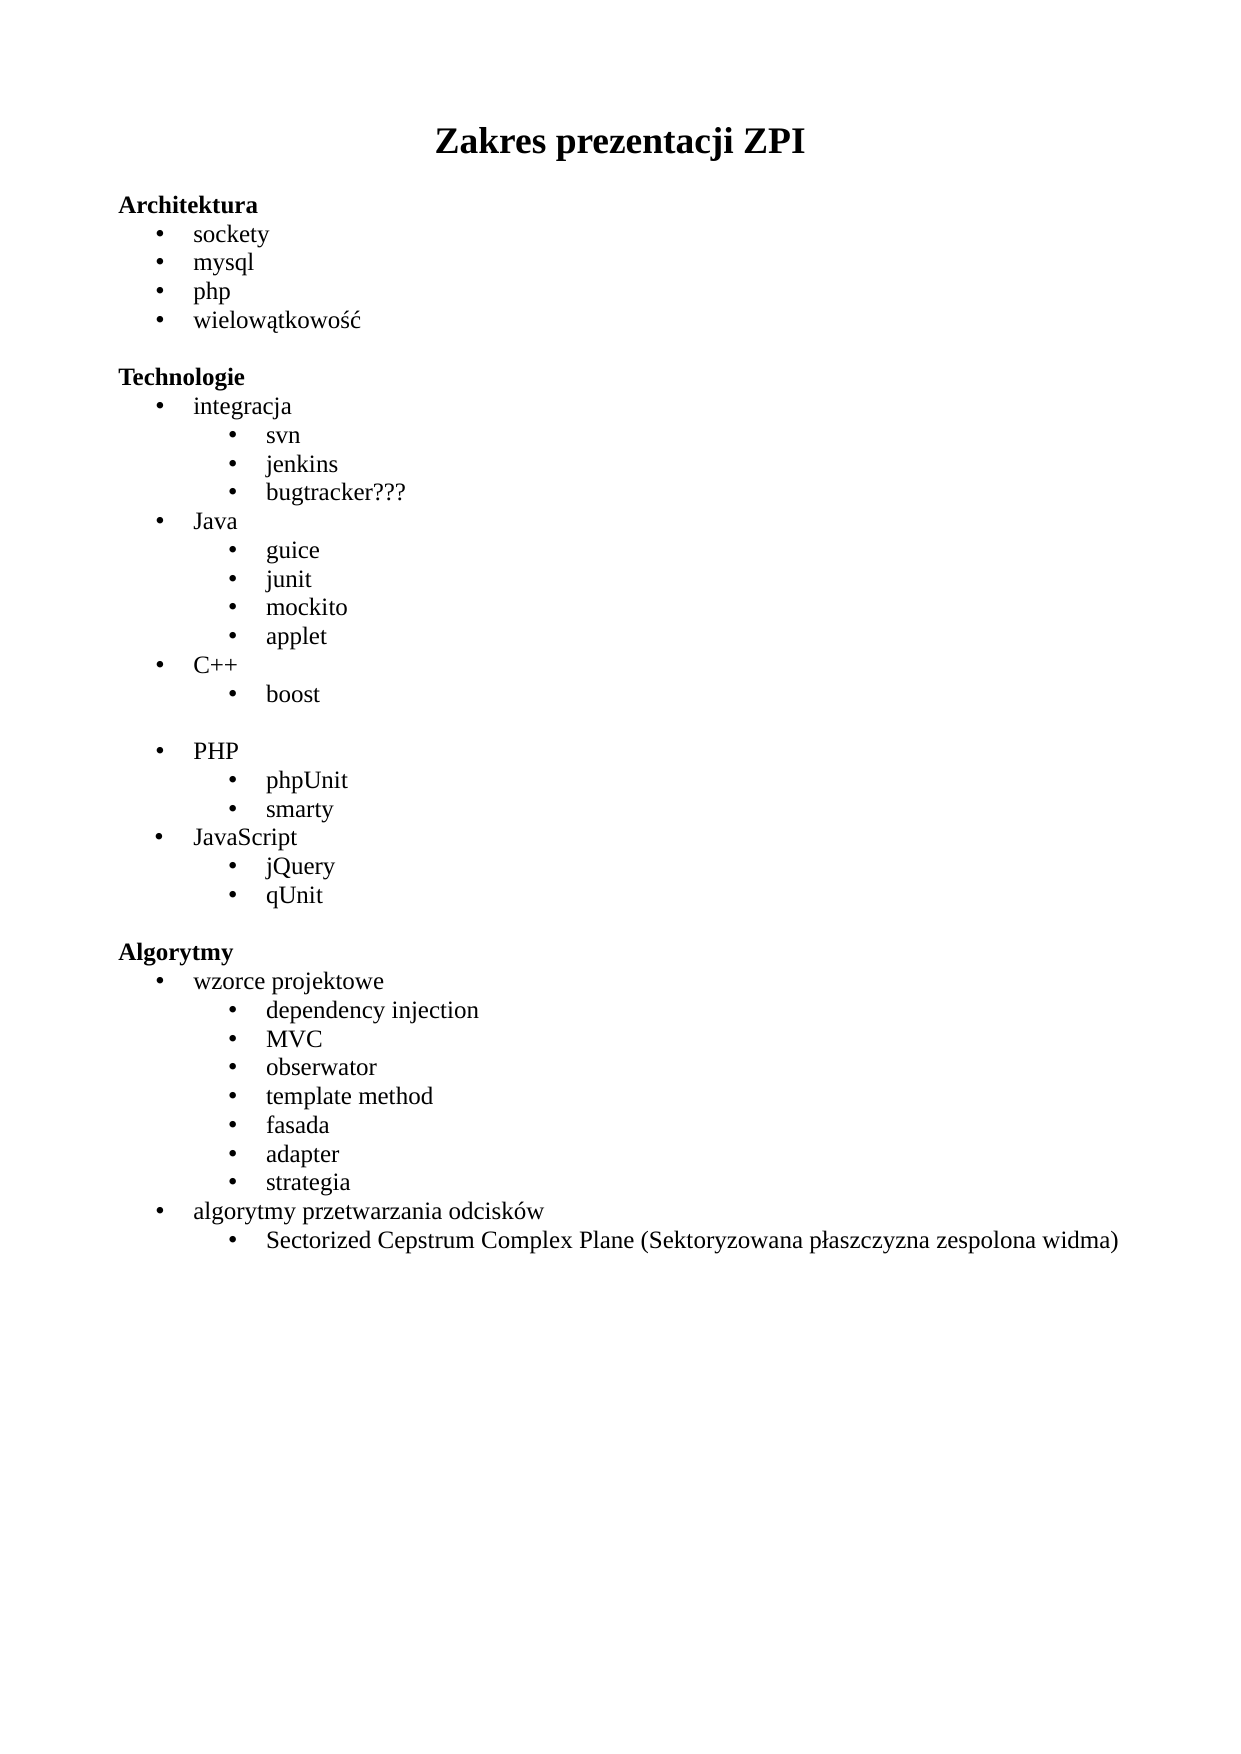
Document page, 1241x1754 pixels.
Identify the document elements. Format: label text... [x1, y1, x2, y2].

list mockito [228, 592, 1122, 621]
list Java [156, 506, 1122, 535]
list smarty [228, 794, 1122, 822]
list sockety [156, 219, 1122, 247]
text Architektura [118, 190, 1122, 219]
list Sectorized Cepstrum Complex Plane (Sektoryzowana płaszczyzna zespolona widma) [228, 1225, 1122, 1254]
list boost [228, 679, 1122, 707]
list applet [228, 621, 1122, 650]
list dependency injection [228, 995, 1122, 1024]
list mysql [156, 247, 1122, 276]
list php [156, 276, 1122, 305]
list fasada [228, 1110, 1122, 1139]
list qUnit [228, 880, 1122, 909]
list guice [228, 535, 1122, 564]
list PHP [156, 736, 1122, 765]
title Zakres prezentacji ZPI [118, 118, 1122, 161]
list junit [228, 564, 1122, 592]
list wielowątkowość [156, 305, 1122, 334]
list svn [228, 420, 1122, 449]
list C++ [156, 650, 1122, 679]
list integracja [156, 391, 1122, 420]
list template method [228, 1081, 1122, 1110]
text Technologie [118, 362, 1122, 391]
list algorytmy przetwarzania odcisków [156, 1196, 1122, 1225]
list jenkins [228, 449, 1122, 477]
list MVC [228, 1024, 1122, 1052]
list jQuery [228, 851, 1122, 880]
list strategia [228, 1167, 1122, 1196]
list JavaScript [154, 822, 1122, 851]
list wzorce projektowe [156, 966, 1122, 995]
text Algorytmy [118, 937, 1122, 966]
list phpUnit [228, 765, 1122, 794]
list adapter [228, 1139, 1122, 1167]
list obserwator [228, 1052, 1122, 1081]
list bugtracker??? [228, 477, 1122, 506]
